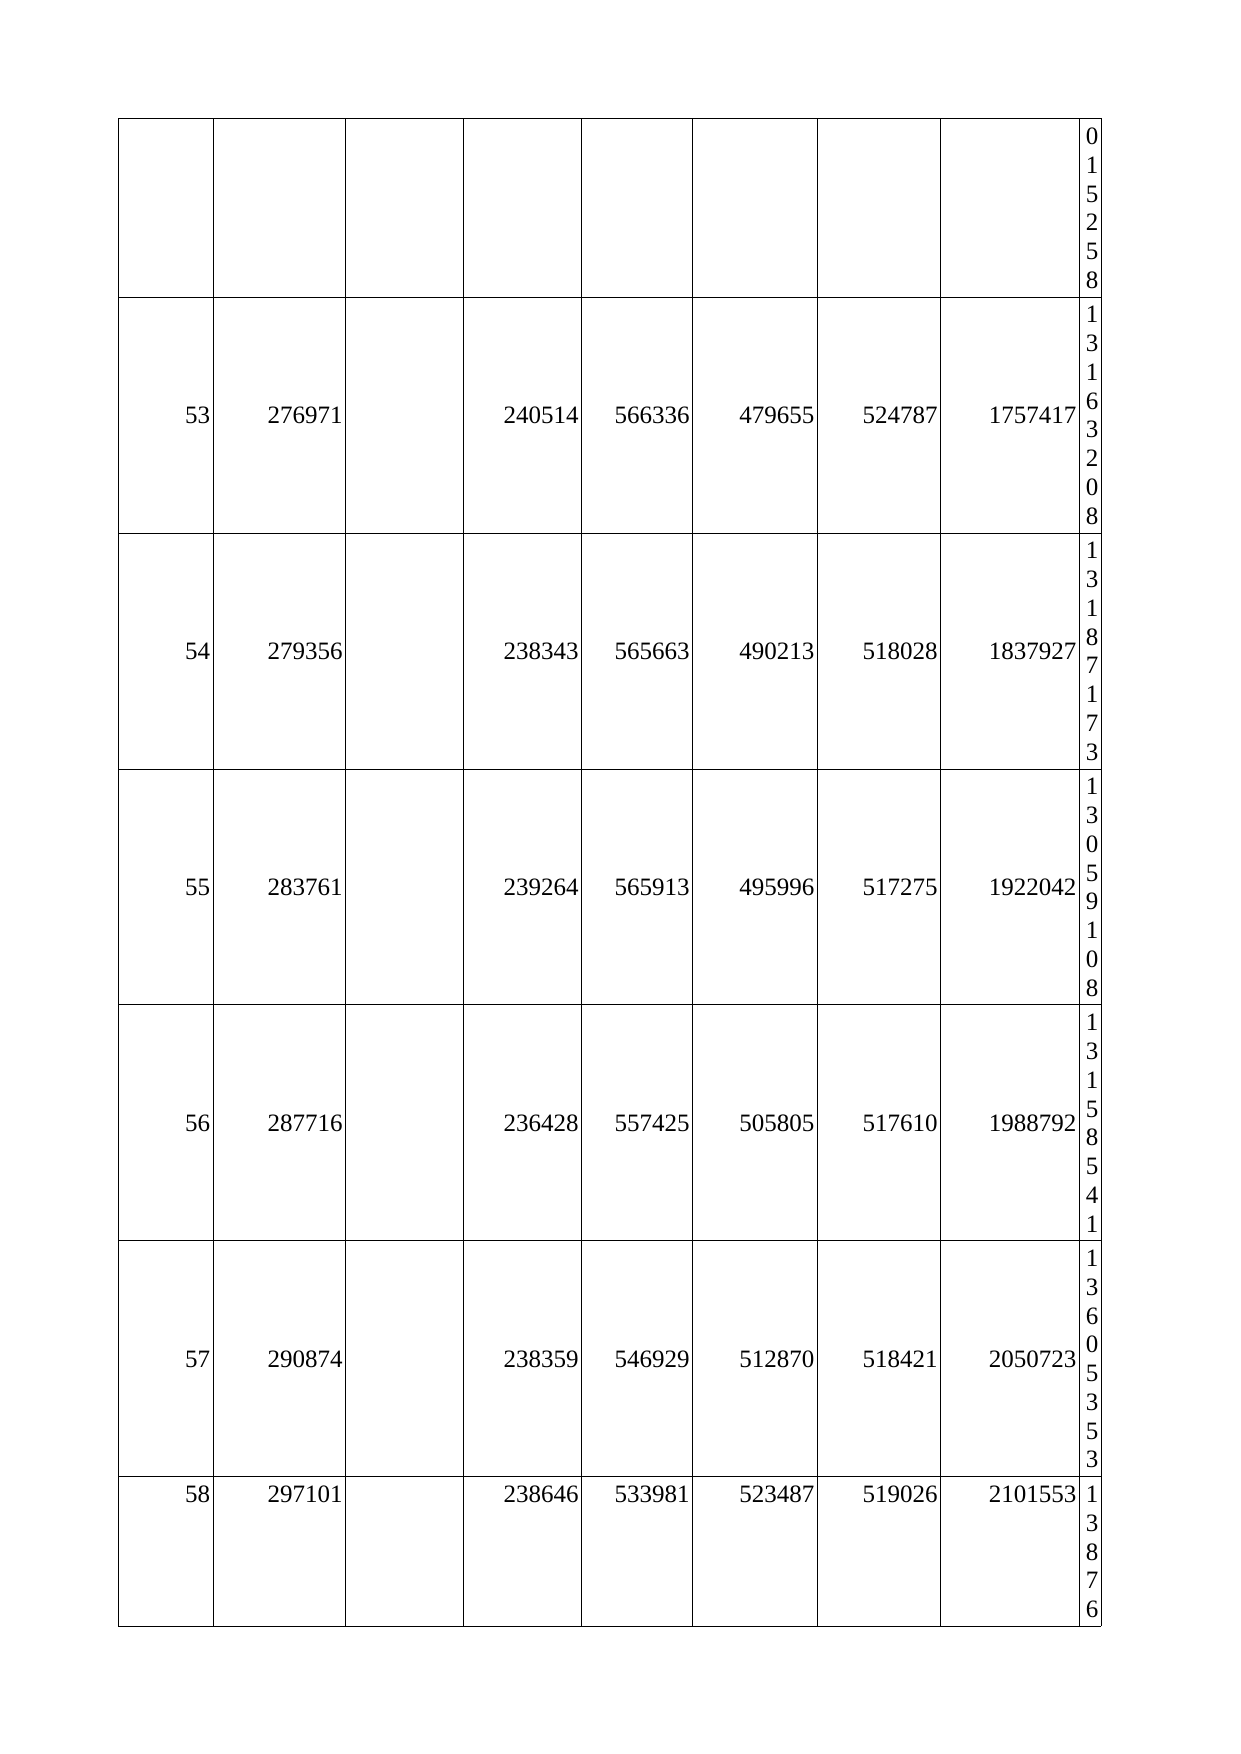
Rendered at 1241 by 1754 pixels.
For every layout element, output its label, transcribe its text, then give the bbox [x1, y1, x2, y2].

table_cell 524787 [818, 298, 940, 532]
table_cell 518421 [818, 1241, 940, 1476]
table_cell 13059108 [1080, 770, 1101, 1004]
table_cell [119, 119, 213, 297]
table_cell [582, 119, 692, 297]
table_cell 238343 [464, 534, 581, 768]
table_cell 1757417 [941, 298, 1079, 532]
table_cell 239264 [464, 770, 581, 1004]
table_cell 546929 [582, 1241, 692, 1476]
table_cell [346, 298, 463, 532]
table_cell 2101553 [941, 1477, 1079, 1626]
table_cell 57 [119, 1241, 213, 1476]
table_cell [214, 119, 345, 297]
table_cell 290874 [214, 1241, 345, 1476]
table_cell 495996 [693, 770, 817, 1004]
table_cell 565913 [582, 770, 692, 1004]
table_cell 1922042 [941, 770, 1079, 1004]
table_cell 283761 [214, 770, 345, 1004]
table_cell [346, 1005, 463, 1240]
table_cell 13187173 [1080, 534, 1101, 768]
table_cell 13876 [1080, 1477, 1101, 1626]
table_cell 519026 [818, 1477, 940, 1626]
table_cell 53 [119, 298, 213, 532]
table_cell [346, 1241, 463, 1476]
table_cell 13163208 [1080, 298, 1101, 532]
table_cell 2050723 [941, 1241, 1079, 1476]
table_cell 512870 [693, 1241, 817, 1476]
table_cell 015258 [1080, 119, 1101, 297]
table_cell [693, 119, 817, 297]
table_cell 505805 [693, 1005, 817, 1240]
table_cell 566336 [582, 298, 692, 532]
table_cell [941, 119, 1079, 297]
table_cell 523487 [693, 1477, 817, 1626]
table_cell [346, 1477, 463, 1626]
table_cell 276971 [214, 298, 345, 532]
table_cell 1837927 [941, 534, 1079, 768]
table_cell 13158541 [1080, 1005, 1101, 1240]
table_cell 1988792 [941, 1005, 1079, 1240]
table_cell 517610 [818, 1005, 940, 1240]
table_cell 565663 [582, 534, 692, 768]
table_cell 279356 [214, 534, 345, 768]
table_cell 13605353 [1080, 1241, 1101, 1476]
table_cell [346, 534, 463, 768]
table_cell 490213 [693, 534, 817, 768]
table_cell 58 [119, 1477, 213, 1626]
table_cell 55 [119, 770, 213, 1004]
table_cell 238646 [464, 1477, 581, 1626]
table_cell [464, 119, 581, 297]
table_cell 297101 [214, 1477, 345, 1626]
table_cell 56 [119, 1005, 213, 1240]
table_cell [346, 770, 463, 1004]
table_cell 557425 [582, 1005, 692, 1240]
table_cell 518028 [818, 534, 940, 768]
table_cell 533981 [582, 1477, 692, 1626]
table_cell 54 [119, 534, 213, 768]
table_cell 238359 [464, 1241, 581, 1476]
table_cell 287716 [214, 1005, 345, 1240]
table_cell [346, 119, 463, 297]
table_cell 240514 [464, 298, 581, 532]
table_cell 479655 [693, 298, 817, 532]
table_cell [818, 119, 940, 297]
table_cell 236428 [464, 1005, 581, 1240]
table_cell 517275 [818, 770, 940, 1004]
